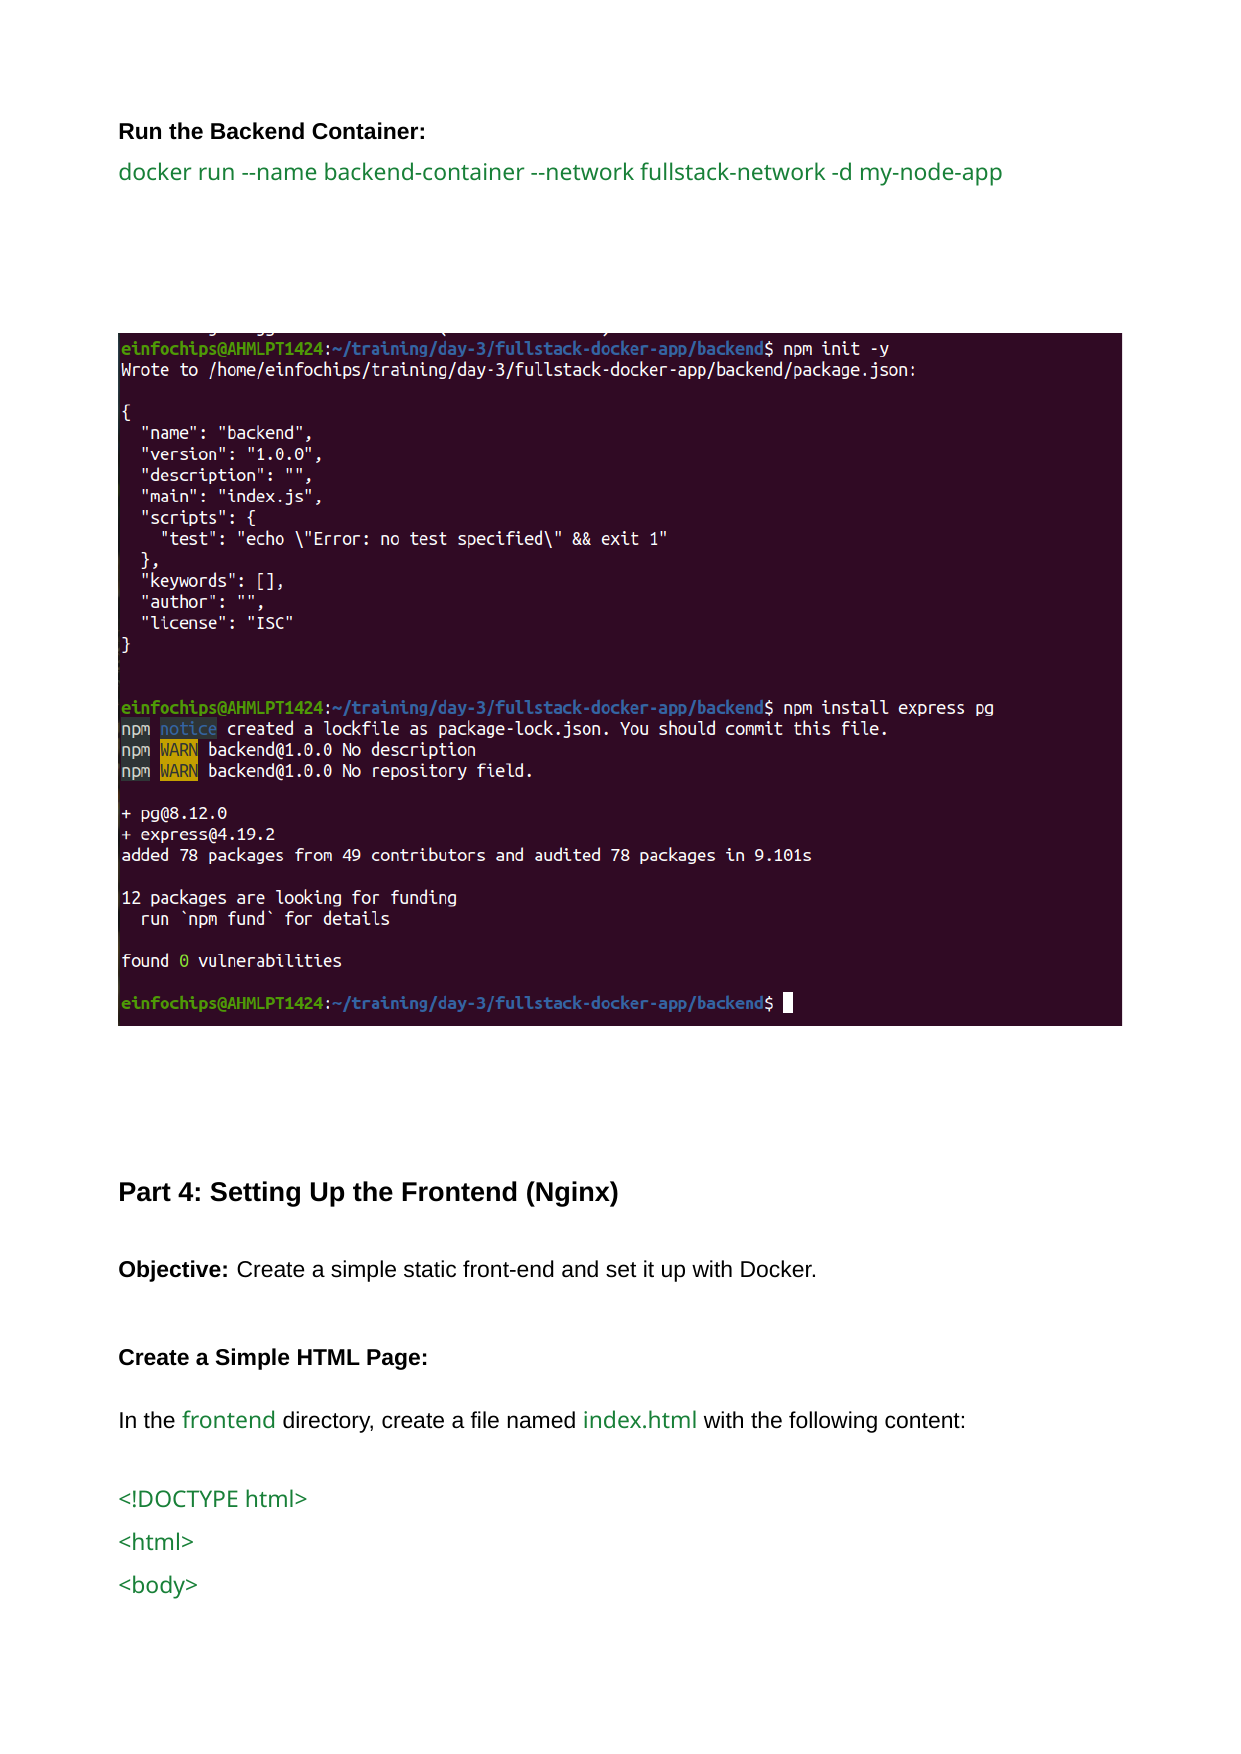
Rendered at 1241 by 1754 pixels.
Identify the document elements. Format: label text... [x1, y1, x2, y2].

text Create a Simple HTML Page: [118, 1343, 1122, 1370]
text Part 4: Setting Up the Frontend (Nginx) [118, 1176, 1122, 1207]
text Objective: Create a simple static front-end and set it up with Docker. [118, 1252, 1122, 1283]
text Run the Backend Container: docker run --name backend-container --network fullstack-network -d my-node-app [118, 118, 1122, 188]
picture [118, 333, 1123, 1026]
text <html> [118, 1526, 1122, 1557]
text <body> [118, 1569, 1122, 1601]
text In the frontend directory, create a file named index.html with the following content: <!DOCTYPE html> [118, 1404, 1122, 1514]
